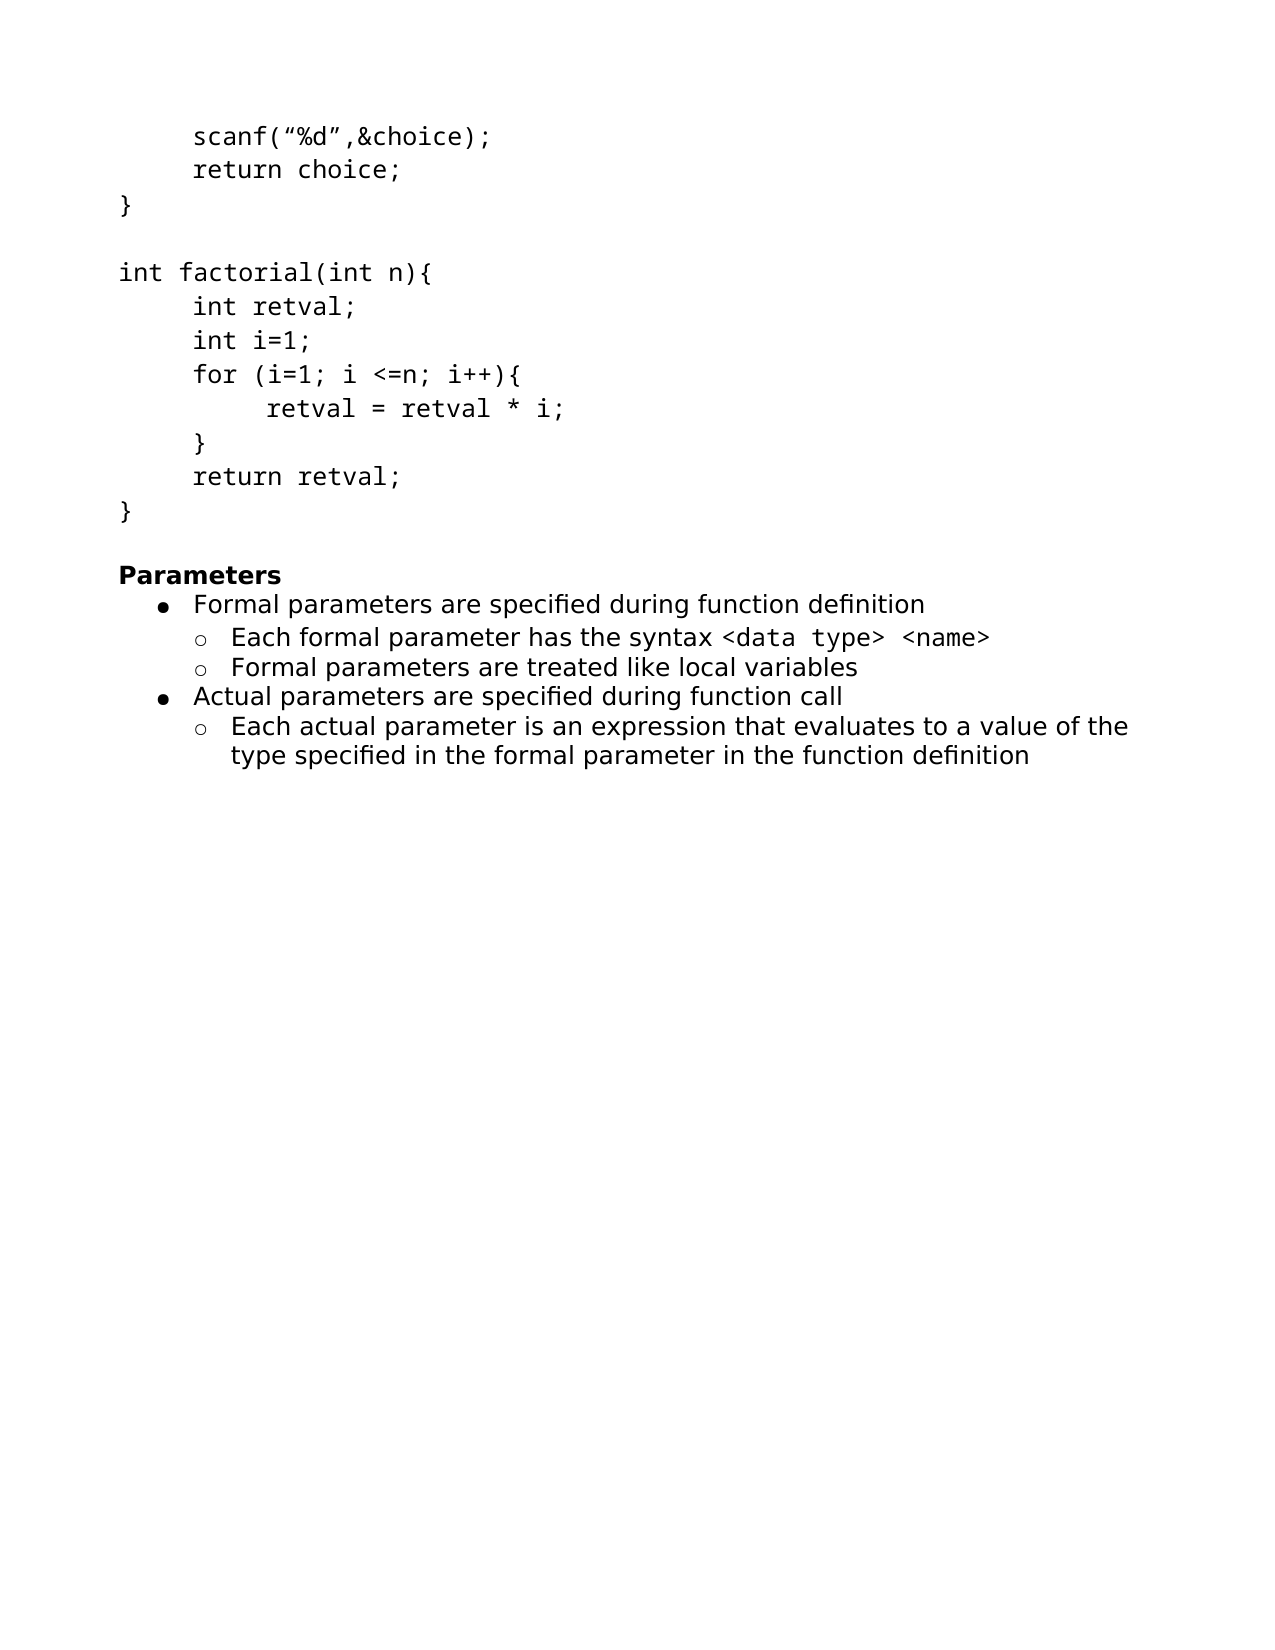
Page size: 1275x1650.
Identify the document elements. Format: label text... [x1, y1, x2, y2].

text int i=1; [118, 322, 1157, 357]
text retval = retval * i; [118, 391, 1157, 425]
text int factorial(int n){ [118, 254, 1157, 288]
text scanf(“%d”,&choice); [118, 118, 1157, 152]
text return choice; [118, 152, 1157, 186]
text return retval; [118, 459, 1157, 493]
text } [118, 425, 1157, 459]
list Actual parameters are specified during function call [156, 682, 1157, 712]
text int retval; [118, 288, 1157, 322]
text } [118, 493, 1157, 527]
list Formal parameters are treated like local variables [193, 653, 1157, 682]
list Each formal parameter has the syntax <data type> <name> [193, 619, 1157, 653]
list Formal parameters are specified during function definition [156, 590, 1157, 619]
text Parameters [118, 561, 1157, 590]
text for (i=1; i <=n; i++){ [118, 357, 1157, 391]
text } [118, 186, 1157, 220]
list Each actual parameter is an expression that evaluates to a value of the type specified in the formal parameter in the function definition [193, 712, 1157, 770]
